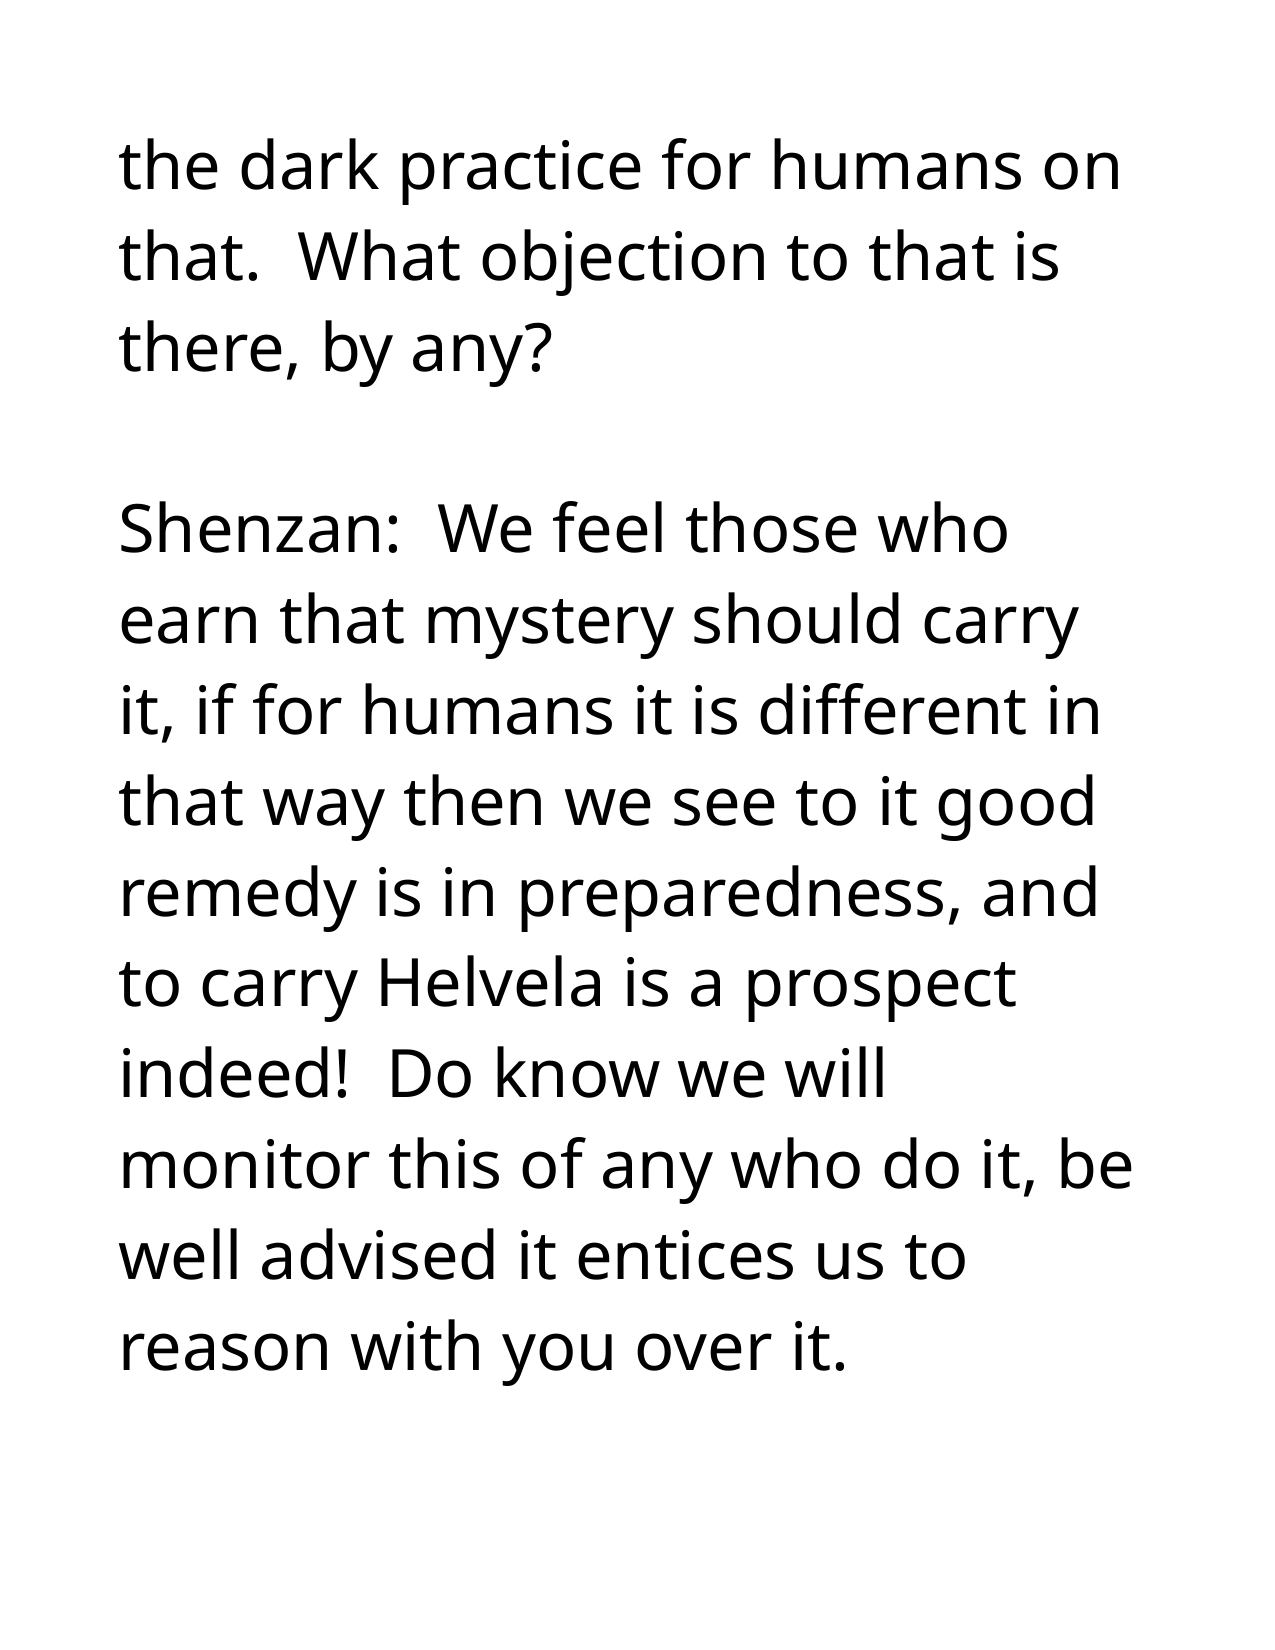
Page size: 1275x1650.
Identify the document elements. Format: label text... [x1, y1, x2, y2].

text the dark practice for humans on that. What objection to that is there, by any? [118, 118, 1157, 391]
text Shenzan: We feel those who earn that mystery should carry it, if for humans it is different in that way then we see to it good remedy is in preparedness, and to carry Helvela is a prospect indeed! Do know we will monitor this of any who do it, be well advised it entices us to reason with you over it. [118, 481, 1157, 1390]
